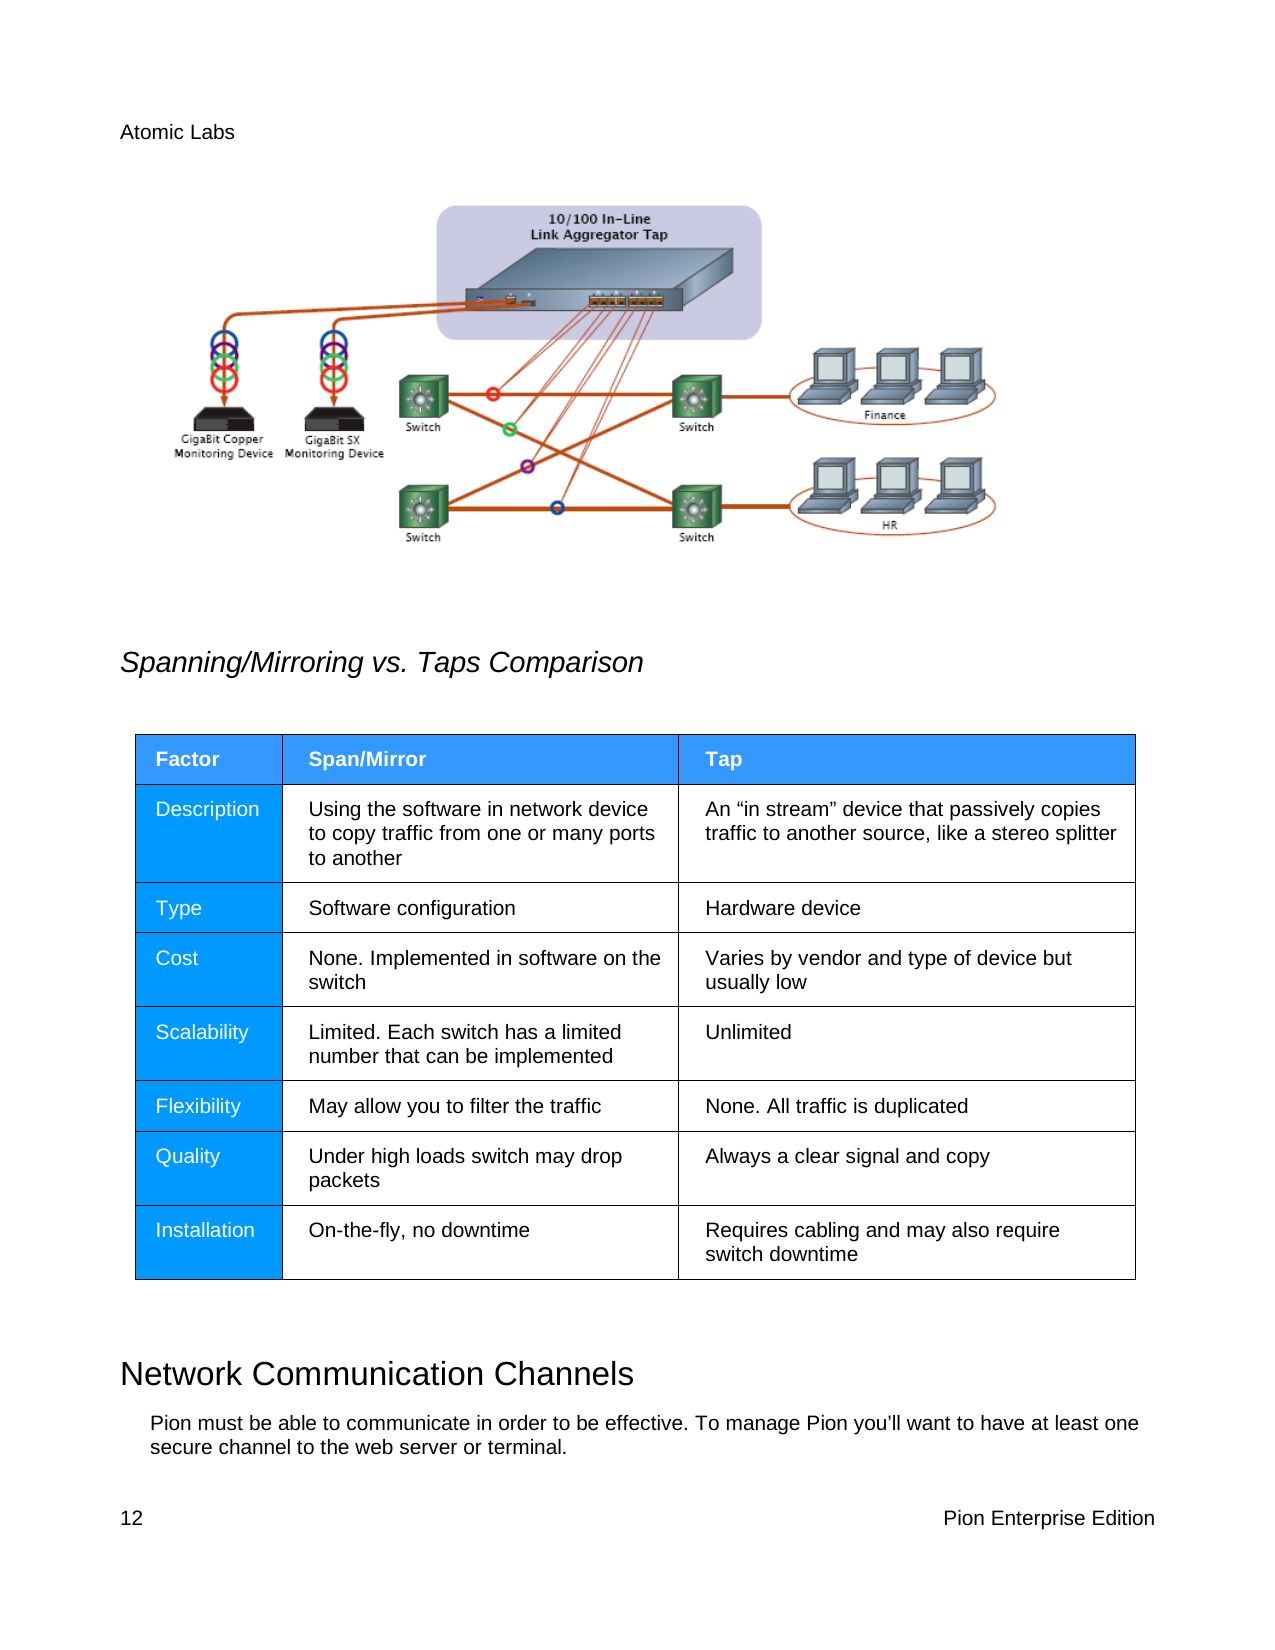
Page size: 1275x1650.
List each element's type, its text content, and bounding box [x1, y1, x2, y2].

table_cell Limited. Each switch has a limited number that can be implemented [283, 1007, 678, 1080]
table_cell Always a clear signal and copy [679, 1132, 1135, 1205]
table_cell Description [136, 785, 282, 882]
table_header Factor [136, 735, 282, 784]
table_cell Unlimited [679, 1007, 1135, 1080]
table_cell Cost [136, 933, 282, 1006]
table_header Tap [679, 735, 1135, 784]
text Pion must be able to communicate in order to be effective. To manage Pion you’ll want to have at least one secure channel to the web server or terminal. [150, 1411, 1155, 1459]
table_cell Under high loads switch may drop packets [283, 1132, 678, 1205]
table_cell Flexibility [136, 1081, 282, 1131]
table_cell Varies by vendor and type of device but usually low [679, 933, 1135, 1006]
table_cell Hardware device [679, 883, 1135, 932]
table_cell Scalability [136, 1007, 282, 1080]
table_cell May allow you to filter the traffic [283, 1081, 678, 1131]
table_cell On-the-fly, no downtime [283, 1206, 678, 1279]
table_cell An “in stream” device that passively copies traffic to another source, like a stereo splitter [679, 785, 1135, 882]
table_cell Software configuration [283, 883, 678, 932]
table_cell Using the software in network device to copy traffic from one or many ports to another [283, 785, 678, 882]
table_cell None. All traffic is duplicated [679, 1081, 1135, 1131]
table_header Span/Mirror [283, 735, 678, 784]
subtitle Network Communication Channels [120, 1354, 1155, 1392]
table_cell Requires cabling and may also require switch downtime [679, 1206, 1135, 1279]
subtitle Spanning/Mirroring vs. Taps Comparison [120, 645, 1155, 678]
table_cell Quality [136, 1132, 282, 1205]
table_cell Type [136, 883, 282, 932]
table_cell Installation [136, 1206, 282, 1279]
table_cell None. Implemented in software on the switch [283, 933, 678, 1006]
